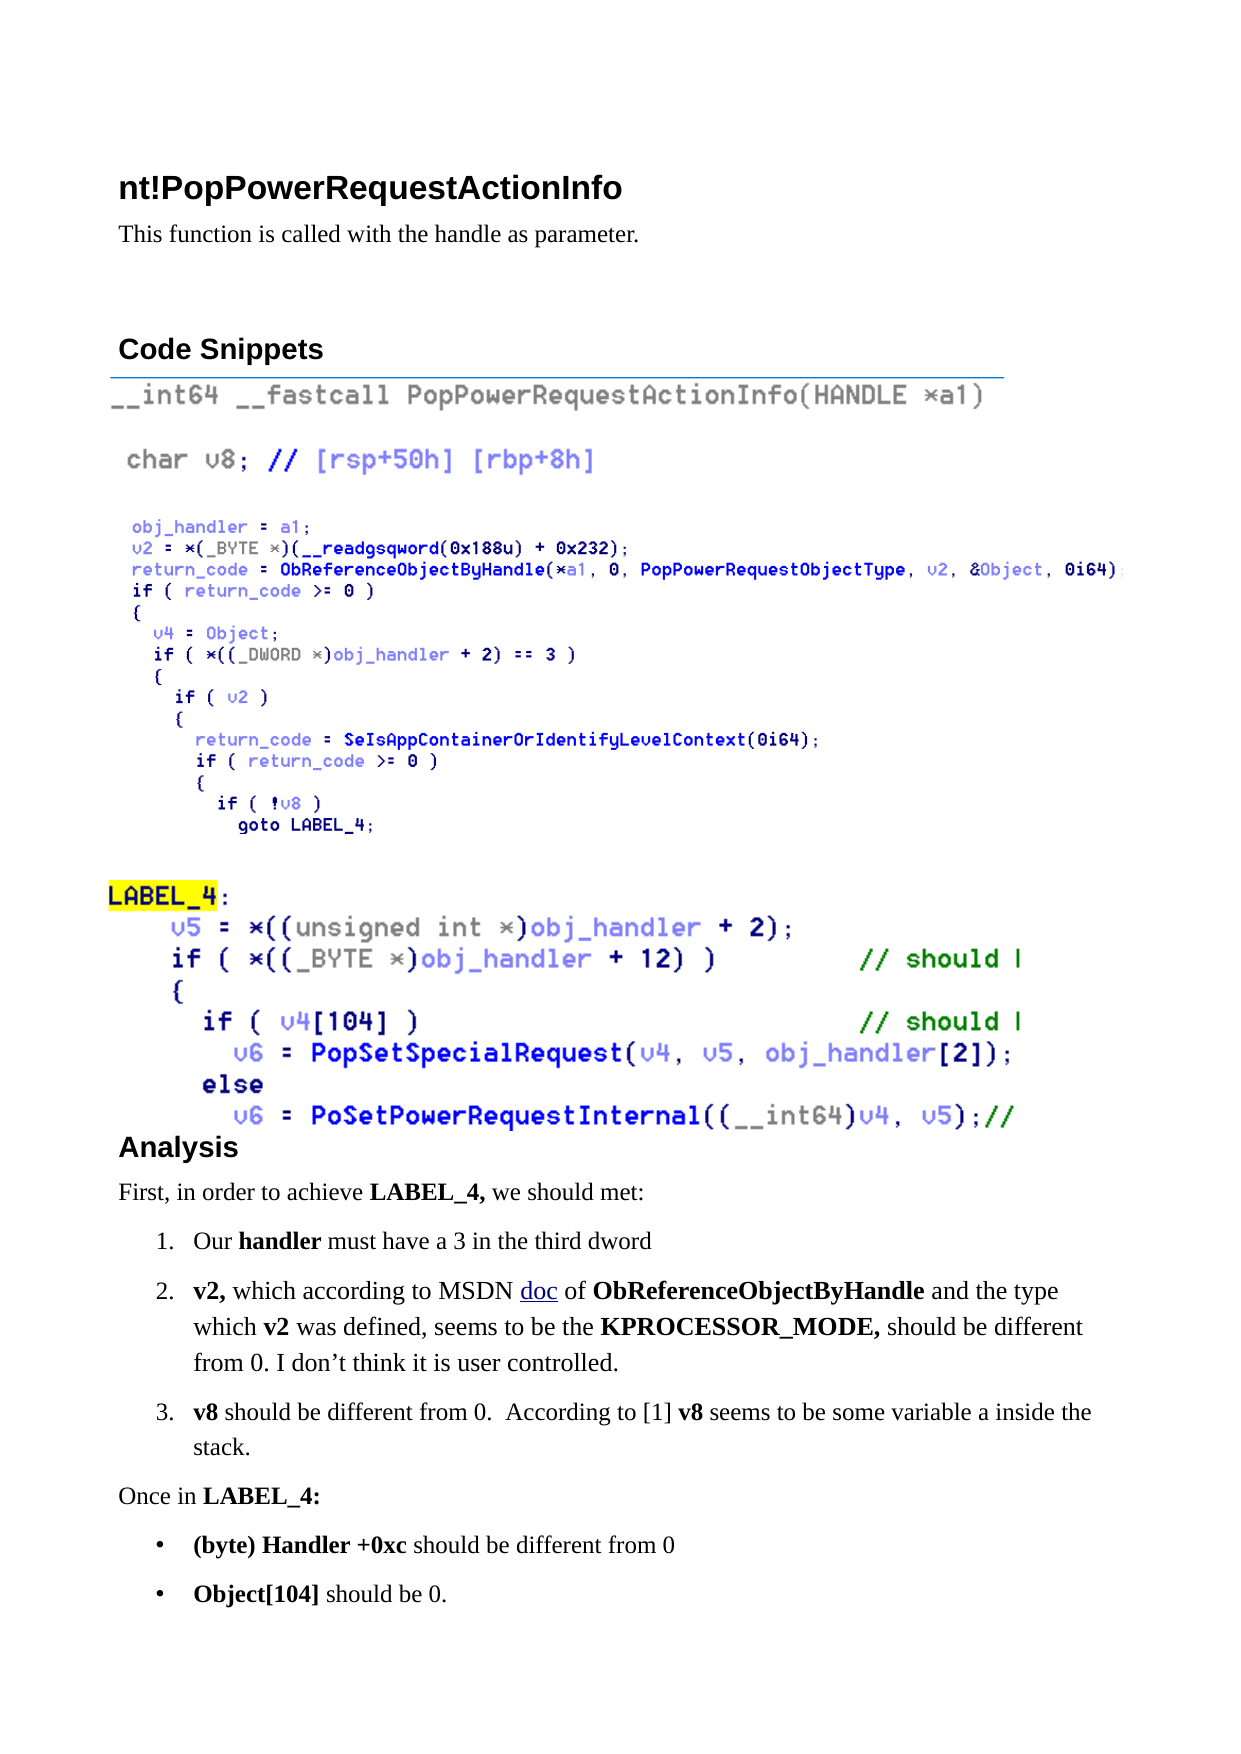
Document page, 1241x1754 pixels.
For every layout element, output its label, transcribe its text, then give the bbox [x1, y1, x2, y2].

list (byte) Handler +0xc should be different from 0 [156, 1530, 1122, 1558]
text First, in order to achieve LABEL_4, we should met: [118, 1177, 1122, 1205]
list Our handler must have a 3 in the third dword [156, 1226, 1122, 1254]
text This function is called with the handle as parameter. [118, 219, 1122, 248]
text Once in LABEL_4: [118, 1481, 1122, 1509]
picture [114, 446, 639, 480]
list Object[104] should be 0. [156, 1579, 1122, 1608]
picture [118, 517, 1123, 834]
subtitle Analysis [118, 876, 1122, 1164]
list v2, which according to MSDN doc of ObReferenceObjectByHandle and the type which v2 was defined, seems to be the KPROCESSOR_MODE, should be different from 0. I don’t think it is user controlled. [156, 1275, 1122, 1377]
list v8 should be different from 0. According to [1] v8 seems to be some variable a inside the stack. [156, 1397, 1122, 1460]
picture [110, 377, 1005, 414]
subtitle Code Snippets [118, 332, 1122, 365]
picture [108, 880, 1020, 1131]
subtitle nt!PopPowerRequestActionInfo [118, 168, 1122, 206]
